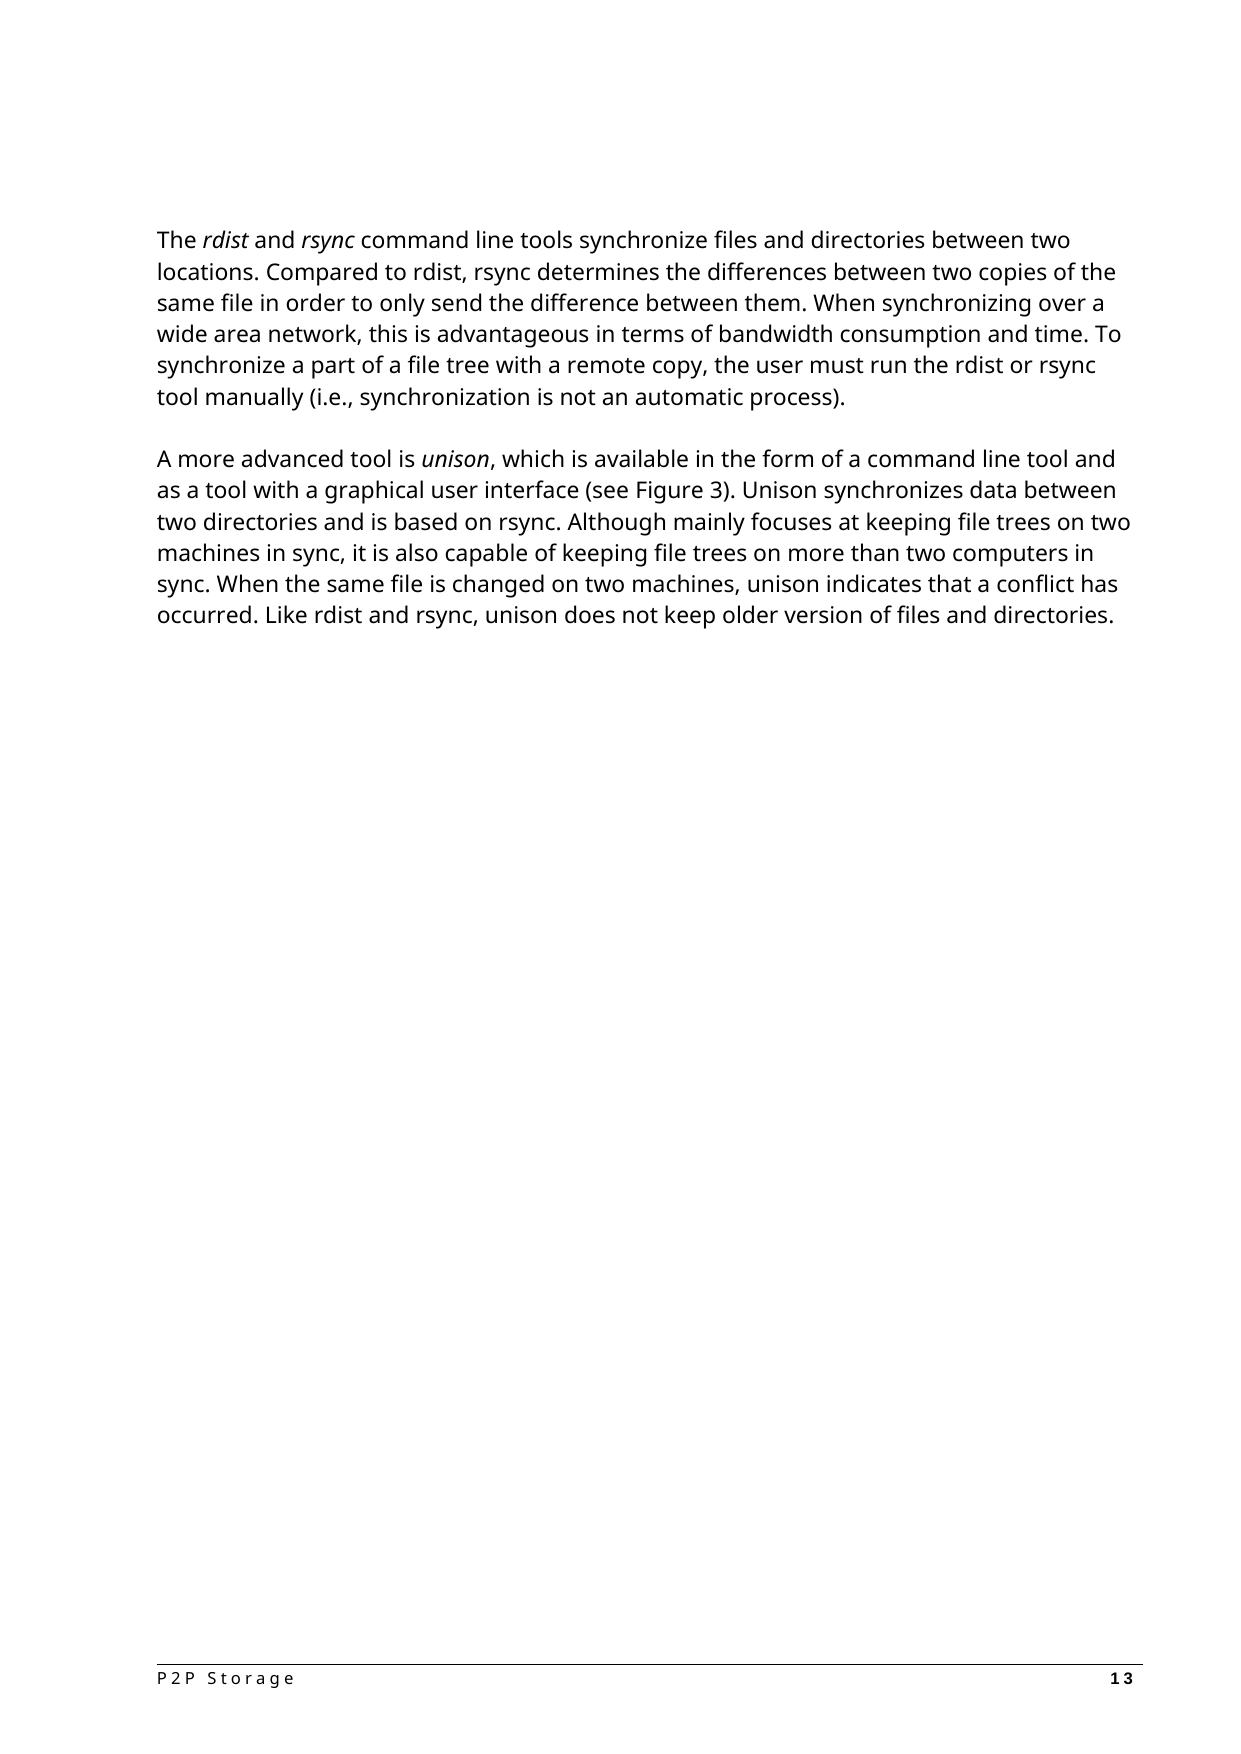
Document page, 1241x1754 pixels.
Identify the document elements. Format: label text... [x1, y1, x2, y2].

text A more advanced tool is unison, which is available in the form of a command line tool and as a tool with a graphical user interface (see Figure 3). Unison synchronizes data between two directories and is based on rsync. Although mainly focuses at keeping file trees on two machines in sync, it is also capable of keeping file trees on more than two computers in sync. When the same file is changed on two machines, unison indicates that a conflict has occurred. Like rdist and rsync, unison does not keep older version of files and directories. [157, 443, 1143, 631]
text The rdist and rsync command line tools synchronize files and directories between two locations. Compared to rdist, rsync determines the differences between two copies of the same file in order to only send the difference between them. When synchronizing over a wide area network, this is advantageous in terms of bandwidth consumption and time. To synchronize a part of a file tree with a remote copy, the user must run the rdist or rsync tool manually (i.e., synchronization is not an automatic process). [157, 224, 1143, 412]
